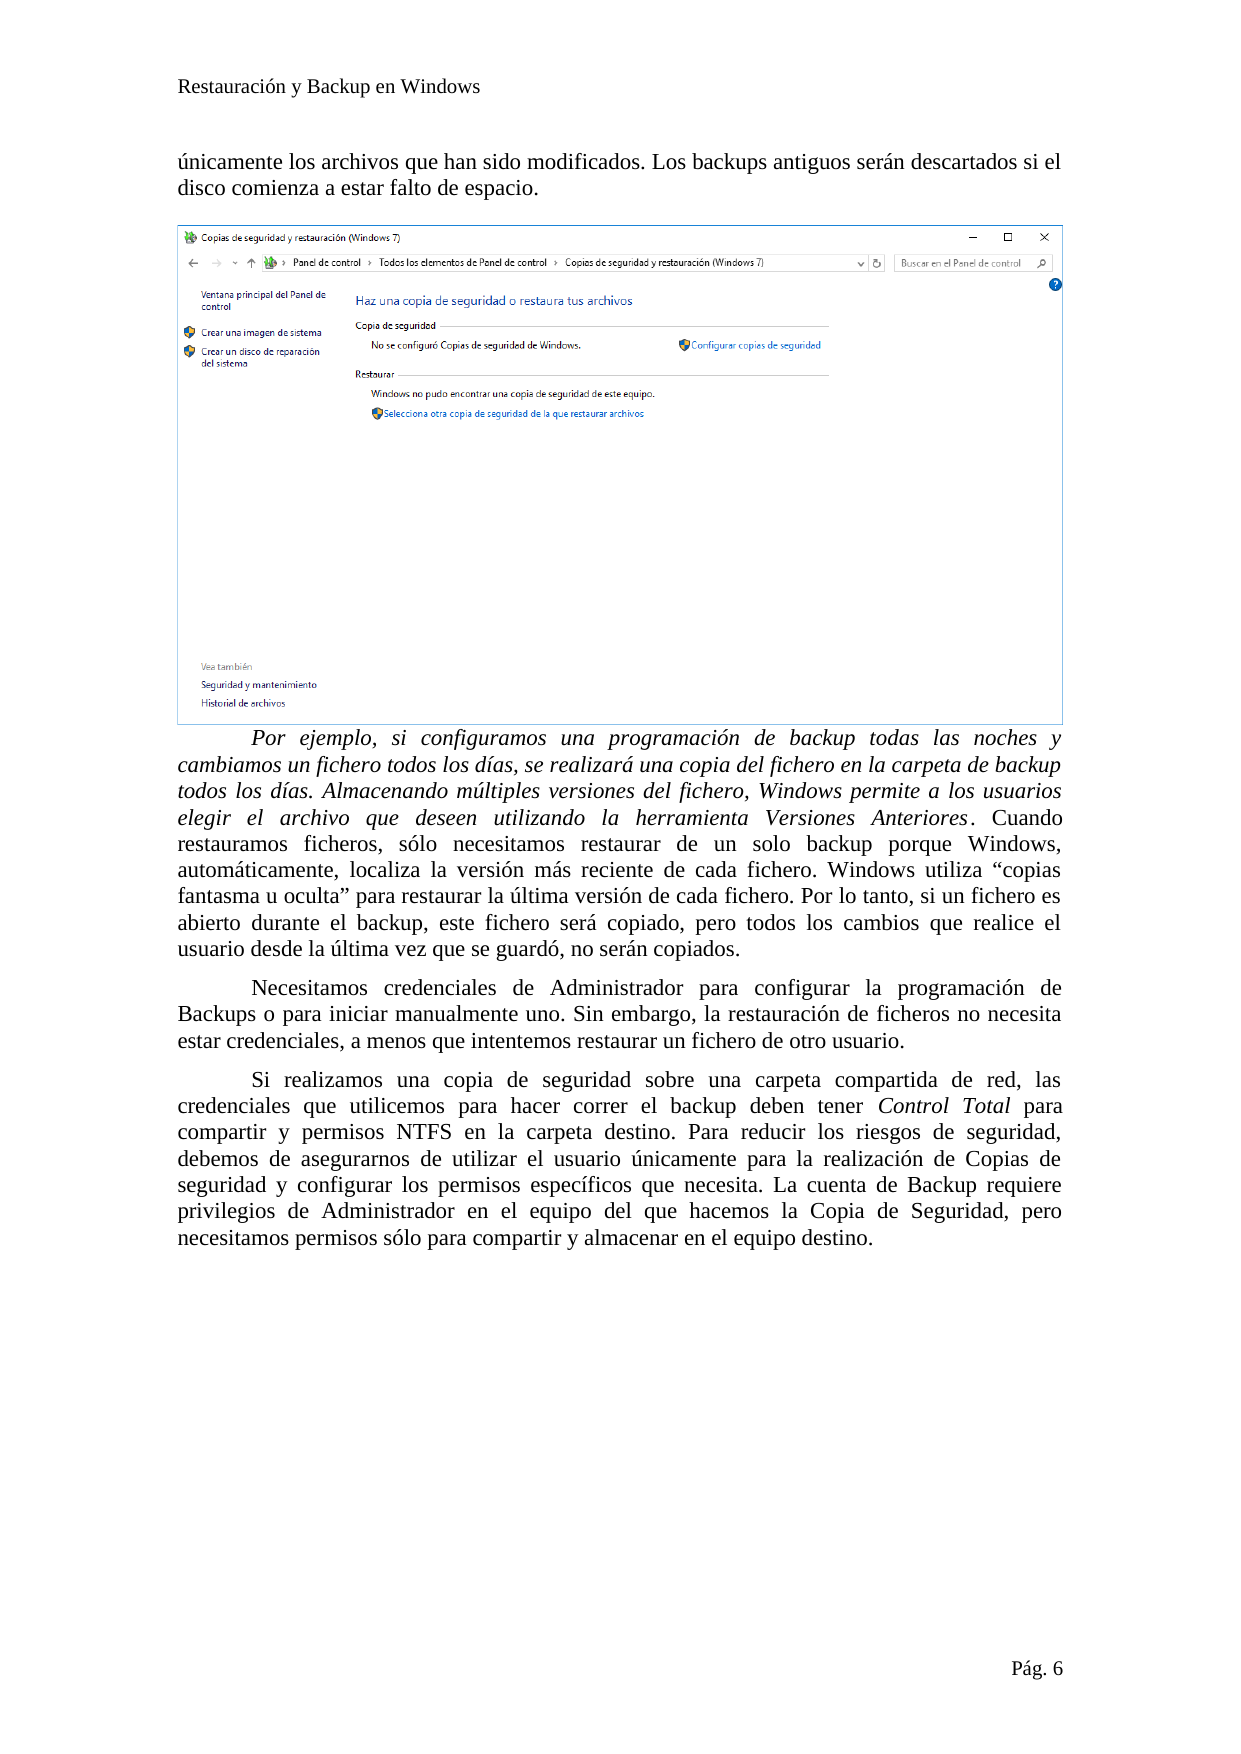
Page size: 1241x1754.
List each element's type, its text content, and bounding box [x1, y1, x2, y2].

text Por ejemplo, si configuramos una programación de backup todas las noches y cambiamos un fichero todos los días, se realizará una copia del fichero en la carpeta de backup todos los días. Almacenando múltiples versiones del fichero, Windows permite a los usuarios elegir el archivo que deseen utilizando la herramienta Versiones Anteriores. Cuando restauramos ficheros, sólo necesitamos restaurar de un solo backup porque Windows, automáticamente, localiza la versión más reciente de cada fichero. Windows utiliza “copias fantasma u oculta” para restaurar la última versión de cada fichero. Por lo tanto, si un fichero es abierto durante el backup, este fichero será copiado, pero todos los cambios que realice el usuario desde la última vez que se guardó, no serán copiados. [177, 725, 1063, 962]
text Necesitamos credenciales de Administrador para configurar la programación de Backups o para iniciar manualmente uno. Sin embargo, la restauración de ficheros no necesita estar credenciales, a menos que intentemos restaurar un fichero de otro usuario. [177, 974, 1063, 1053]
picture [177, 225, 1063, 725]
text Si realizamos una copia de seguridad sobre una carpeta compartida de red, las credenciales que utilicemos para hacer correr el backup deben tener Control Total para compartir y permisos NTFS en la carpeta destino. Para reducir los riesgos de seguridad, debemos de asegurarnos de utilizar el usuario únicamente para la realización de Copias de seguridad y configurar los permisos específicos que necesita. La cuenta de Backup requiere privilegios de Administrador en el equipo del que hacemos la Copia de Seguridad, pero necesitamos permisos sólo para compartir y almacenar en el equipo destino. [177, 1066, 1063, 1250]
text únicamente los archivos que han sido modificados. Los backups antiguos serán descartados si el disco comienza a estar falto de espacio. [177, 148, 1063, 200]
